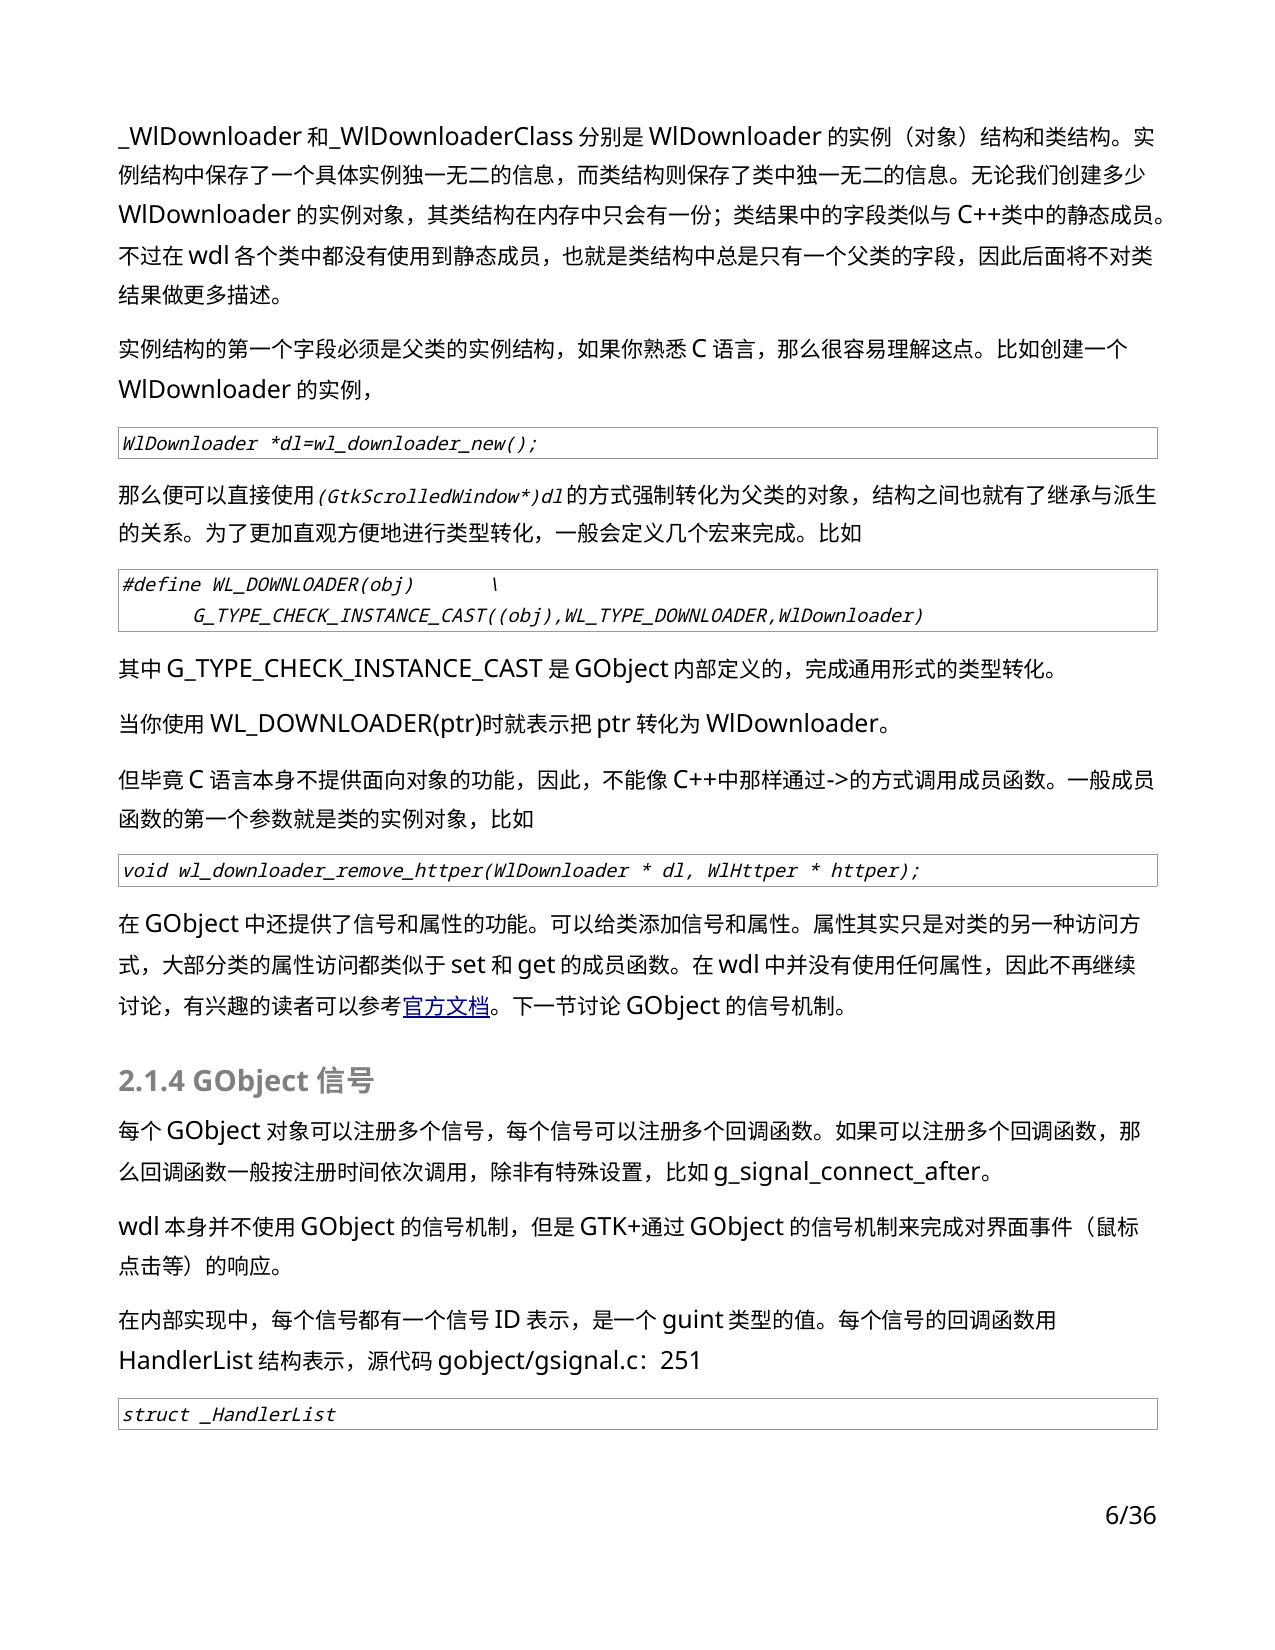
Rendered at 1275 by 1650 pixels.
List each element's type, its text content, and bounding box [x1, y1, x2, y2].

text 每个GObject对象可以注册多个信号，每个信号可以注册多个回调函数。如果可以注册多个回调函数，那么回调函数一般按注册时间依次调用，除非有特殊设置，比如g_signal_connect_after。 [118, 1112, 1157, 1187]
text _WlDownloader和_WlDownloaderClass分别是WlDownloader的实例（对象）结构和类结构。实例结构中保存了一个具体实例独一无二的信息，而类结构则保存了类中独一无二的信息。无论我们创建多少WlDownloader的实例对象，其类结构在内存中只会有一份；类结果中的字段类似与C++类中的静态成员。不过在wdl各个类中都没有使用到静态成员，也就是类结构中总是只有一个父类的字段，因此后面将不对类结果做更多描述。 [118, 118, 1157, 310]
text #define WL_DOWNLOADER(obj) \ G_TYPE_CHECK_INSTANCE_CAST((obj),WL_TYPE_DOWNLOADER,WlDownloader) [119, 570, 1157, 631]
text 在GObject中还提供了信号和属性的功能。可以给类添加信号和属性。属性其实只是对类的另一种访问方式，大部分类的属性访问都类似于set和get的成员函数。在wdl中并没有使用任何属性，因此不再继续讨论，有兴趣的读者可以参考官方文档。下一节讨论GObject的信号机制。 [118, 906, 1157, 1022]
text wdl本身并不使用GObject的信号机制，但是GTK+通过GObject的信号机制来完成对界面事件（鼠标点击等）的响应。 [118, 1209, 1157, 1281]
subtitle 2.1.4 GObject 信号 [118, 1057, 1157, 1100]
text 但毕竟C语言本身不提供面向对象的功能，因此，不能像C++中那样通过->的方式调用成员函数。一般成员函数的第一个参数就是类的实例对象，比如 [118, 762, 1157, 833]
text 当你使用WL_DOWNLOADER(ptr)时就表示把ptr转化为WlDownloader。 [118, 706, 1157, 740]
text 在内部实现中，每个信号都有一个信号ID表示，是一个guint类型的值。每个信号的回调函数用HandlerList结构表示，源代码gobject/gsignal.c：251 [118, 1301, 1157, 1376]
text struct _HandlerList [119, 1399, 1157, 1429]
text 那么便可以直接使用(GtkScrolledWindow*)dl的方式强制转化为父类的对象，结构之间也就有了继承与派生的关系。为了更加直观方便地进行类型转化，一般会定义几个宏来完成。比如 [118, 478, 1157, 548]
text 其中G_TYPE_CHECK_INSTANCE_CAST是GObject内部定义的，完成通用形式的类型转化。 [118, 651, 1157, 685]
text void wl_downloader_remove_httper(WlDownloader * dl, WlHttper * httper); [119, 855, 1157, 886]
text 实例结构的第一个字段必须是父类的实例结构，如果你熟悉C语言，那么很容易理解这点。比如创建一个WlDownloader的实例， [118, 331, 1157, 405]
text WlDownloader *dl=wl_downloader_new(); [119, 428, 1157, 458]
